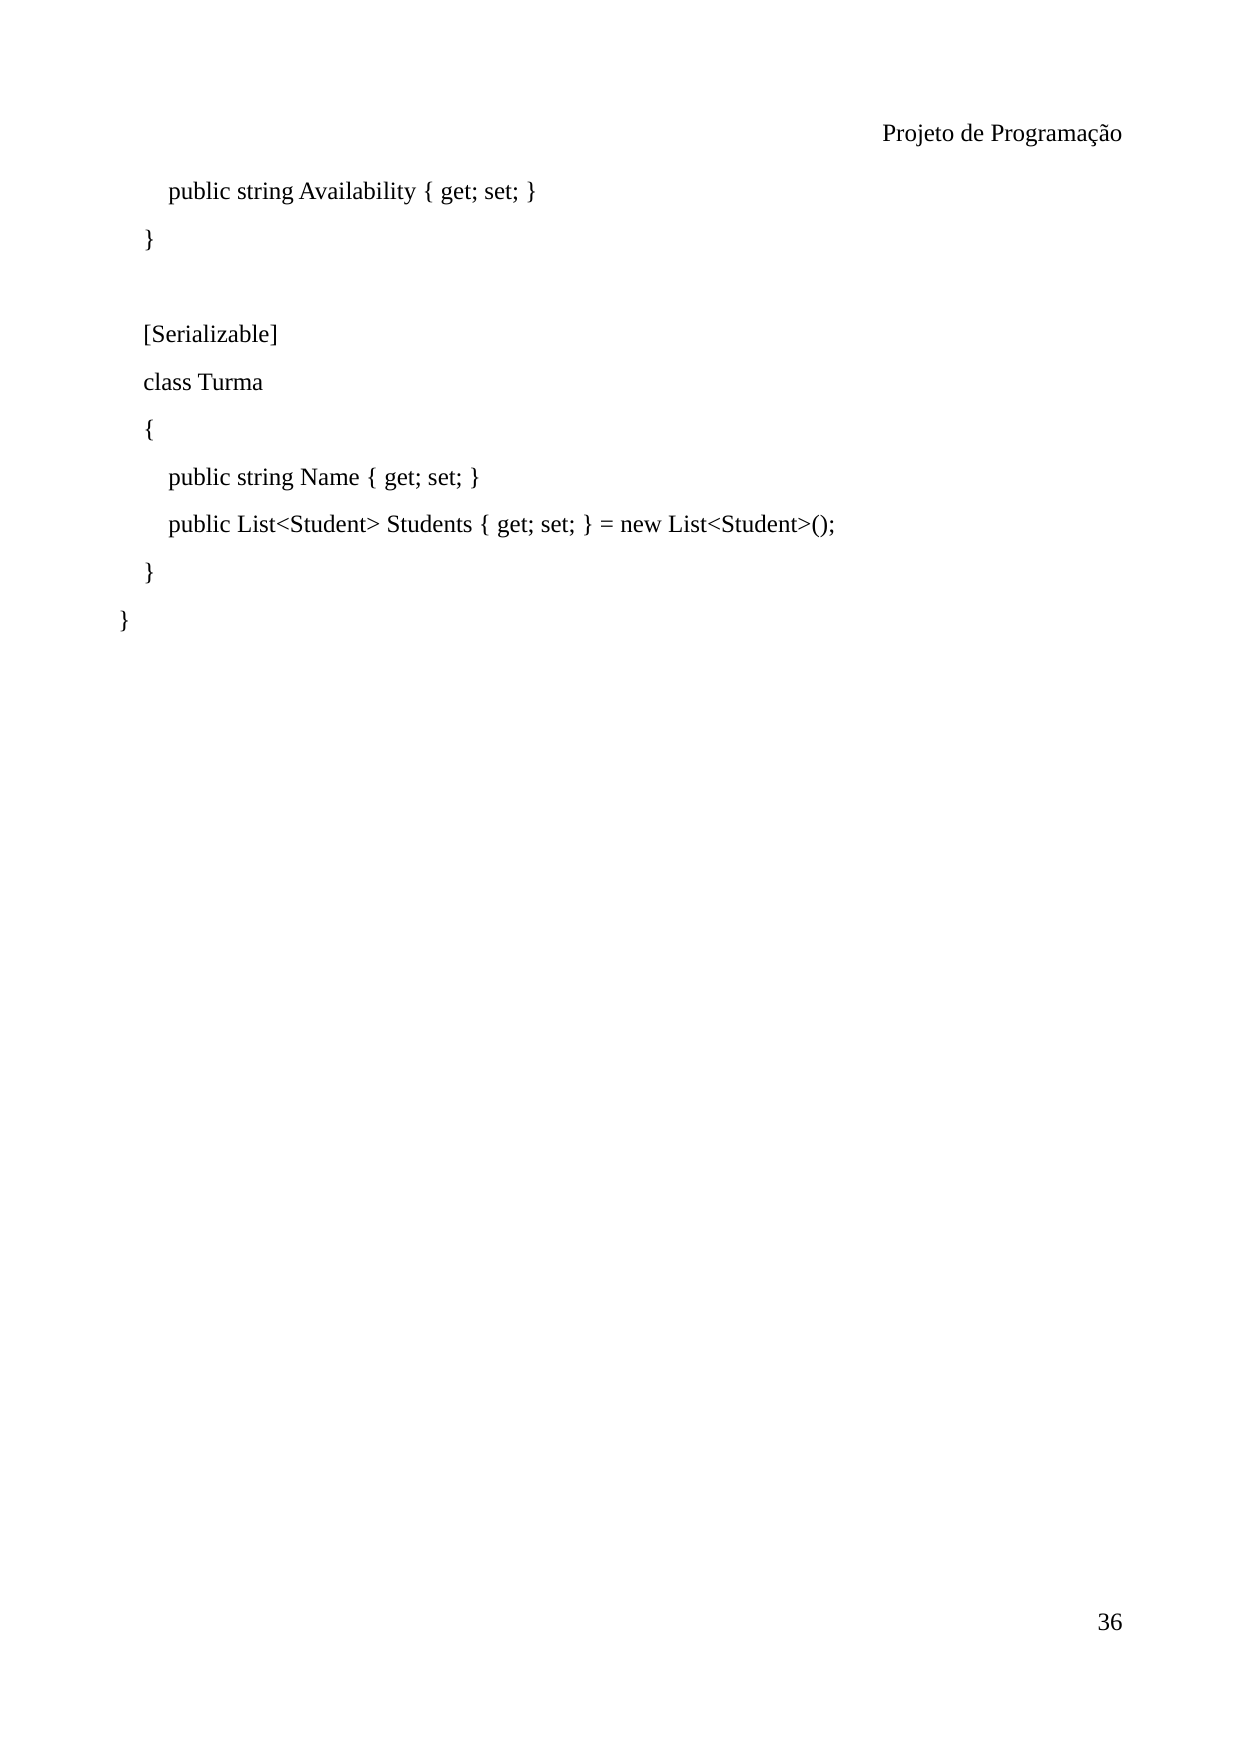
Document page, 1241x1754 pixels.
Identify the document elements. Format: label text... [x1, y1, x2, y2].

text public string Name { get; set; } [118, 462, 1122, 491]
text public string Availability { get; set; } [118, 176, 1122, 205]
text } [118, 557, 1122, 586]
text class Turma [118, 367, 1122, 396]
text [Serializable] [118, 319, 1122, 348]
text { [118, 414, 1122, 443]
text } [118, 224, 1122, 253]
text } [118, 605, 1122, 633]
text public List<Student> Students { get; set; } = new List<Student>(); [118, 509, 1122, 538]
